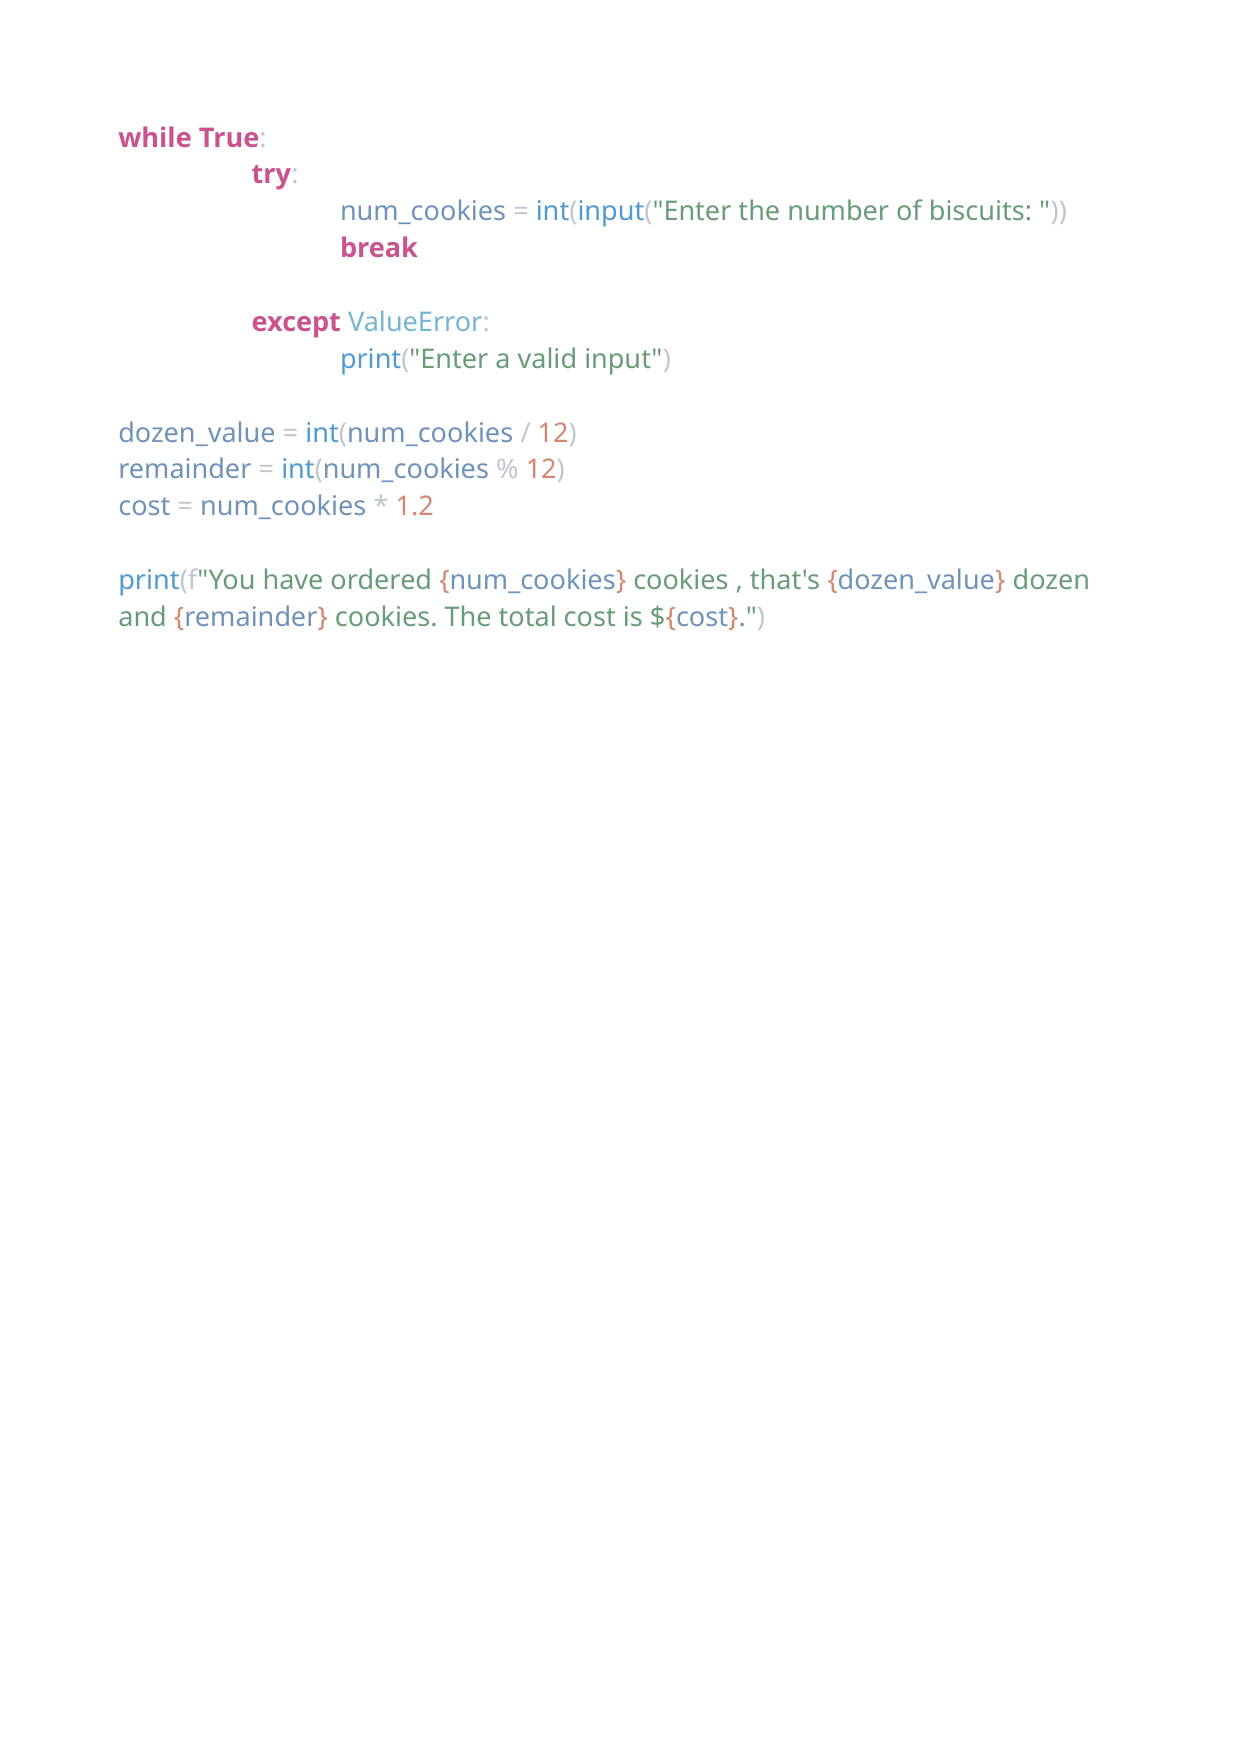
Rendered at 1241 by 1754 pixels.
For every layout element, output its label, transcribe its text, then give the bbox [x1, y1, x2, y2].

text print("Enter a valid input") [118, 339, 1122, 376]
text remainder = int(num_cookies % 12) [118, 450, 1122, 487]
text try: [118, 155, 1122, 192]
text dozen_value = int(num_cookies / 12) [118, 413, 1122, 450]
text except ValueError: [118, 302, 1122, 339]
text num_cookies = int(input("Enter the number of biscuits: ")) [118, 192, 1122, 229]
text while True: [118, 118, 1122, 155]
text break [118, 229, 1122, 266]
text cost = num_cookies * 1.2 [118, 487, 1122, 524]
text print(f"You have ordered {num_cookies} cookies , that's {dozen_value} dozen and {remainder} cookies. The total cost is ${cost}.") [118, 561, 1122, 634]
